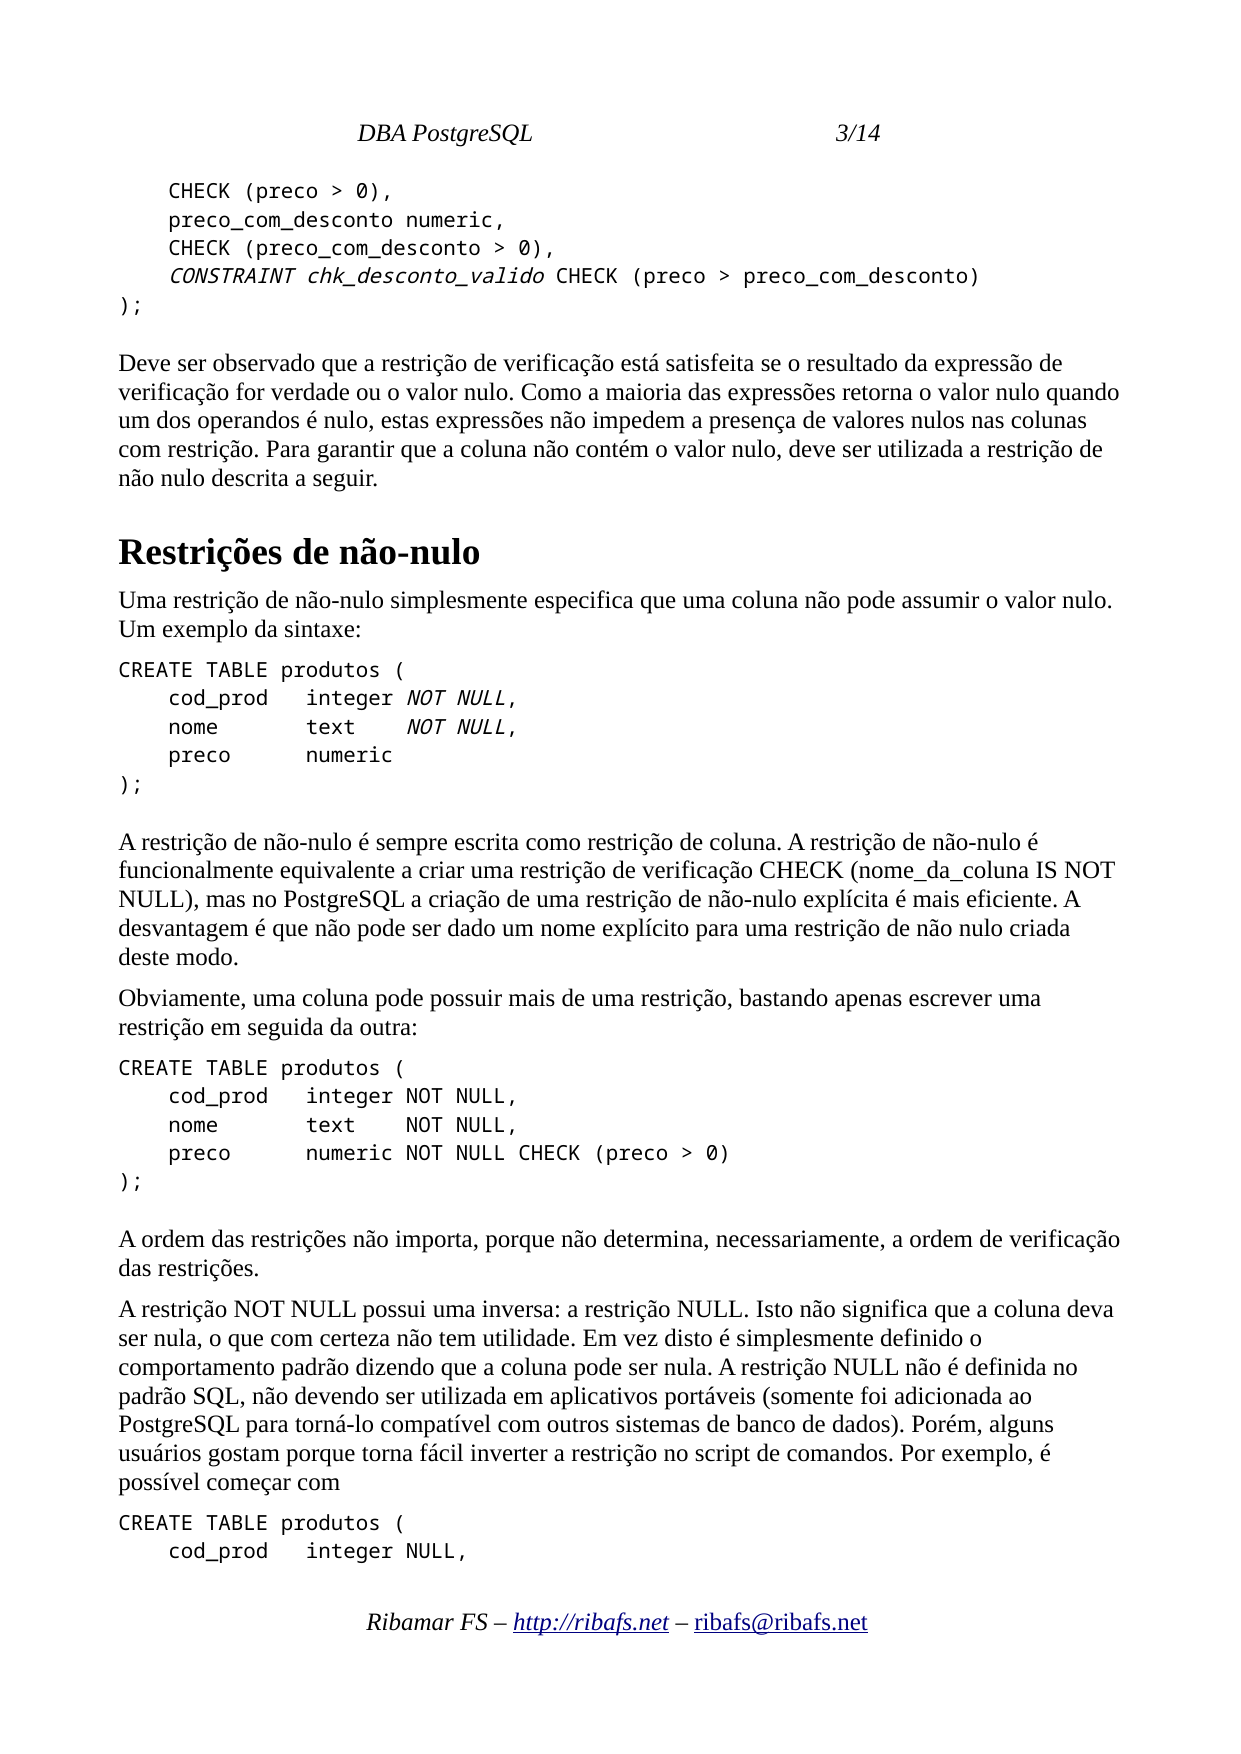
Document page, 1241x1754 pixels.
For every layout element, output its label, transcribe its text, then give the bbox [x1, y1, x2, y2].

text cod_prod integer NULL, [118, 1537, 1122, 1565]
text cod_prod integer NOT NULL, [118, 1081, 1122, 1110]
text Obviamente, uma coluna pode possuir mais de uma restrição, bastando apenas escrever uma restrição em seguida da outra: [118, 983, 1122, 1040]
text preco numeric [118, 740, 1122, 769]
text CREATE TABLE produtos ( [118, 655, 1122, 683]
subtitle Restrições de não-nulo [118, 529, 1122, 572]
text cod_prod integer NOT NULL, [118, 683, 1122, 712]
text A restrição NOT NULL possui uma inversa: a restrição NULL. Isto não significa que a coluna deva ser nula, o que com certeza não tem utilidade. Em vez disto é simplesmente definido o comportamento padrão dizendo que a coluna pode ser nula. A restrição NULL não é definida no padrão SQL, não devendo ser utilizada em aplicativos portáveis (somente foi adicionada ao PostgreSQL para torná-lo compatível com outros sistemas de banco de dados). Porém, alguns usuários gostam porque torna fácil inverter a restrição no script de comandos. Por exemplo, é possível começar com [118, 1294, 1122, 1496]
text nome text NOT NULL, [118, 1110, 1122, 1138]
text nome text NOT NULL, [118, 712, 1122, 740]
text CREATE TABLE produtos ( [118, 1053, 1122, 1081]
text ); [118, 290, 1122, 318]
text CREATE TABLE produtos ( [118, 1508, 1122, 1537]
text CONSTRAINT chk_desconto_valido CHECK (preco > preco_com_desconto) [118, 262, 1122, 290]
text ); [118, 769, 1122, 797]
text preco numeric NOT NULL CHECK (preco > 0) [118, 1138, 1122, 1167]
text CHECK (preco_com_desconto > 0), [118, 233, 1122, 262]
text ); [118, 1167, 1122, 1195]
text Deve ser observado que a restrição de verificação está satisfeita se o resultado da expressão de verificação for verdade ou o valor nulo. Como a maioria das expressões retorna o valor nulo quando um dos operandos é nulo, estas expressões não impedem a presença de valores nulos nas colunas com restrição. Para garantir que a coluna não contém o valor nulo, deve ser utilizada a restrição de não nulo descrita a seguir. [118, 348, 1122, 492]
text preco_com_desconto numeric, [118, 205, 1122, 233]
text A restrição de não-nulo é sempre escrita como restrição de coluna. A restrição de não-nulo é funcionalmente equivalente a criar uma restrição de verificação CHECK (nome_da_coluna IS NOT NULL), mas no PostgreSQL a criação de uma restrição de não-nulo explícita é mais eficiente. A desvantagem é que não pode ser dado um nome explícito para uma restrição de não nulo criada deste modo. [118, 827, 1122, 970]
text Uma restrição de não-nulo simplesmente especifica que uma coluna não pode assumir o valor nulo. Um exemplo da sintaxe: [118, 585, 1122, 642]
text A ordem das restrições não importa, porque não determina, necessariamente, a ordem de verificação das restrições. [118, 1224, 1122, 1282]
text CHECK (preco > 0), [118, 176, 1122, 205]
